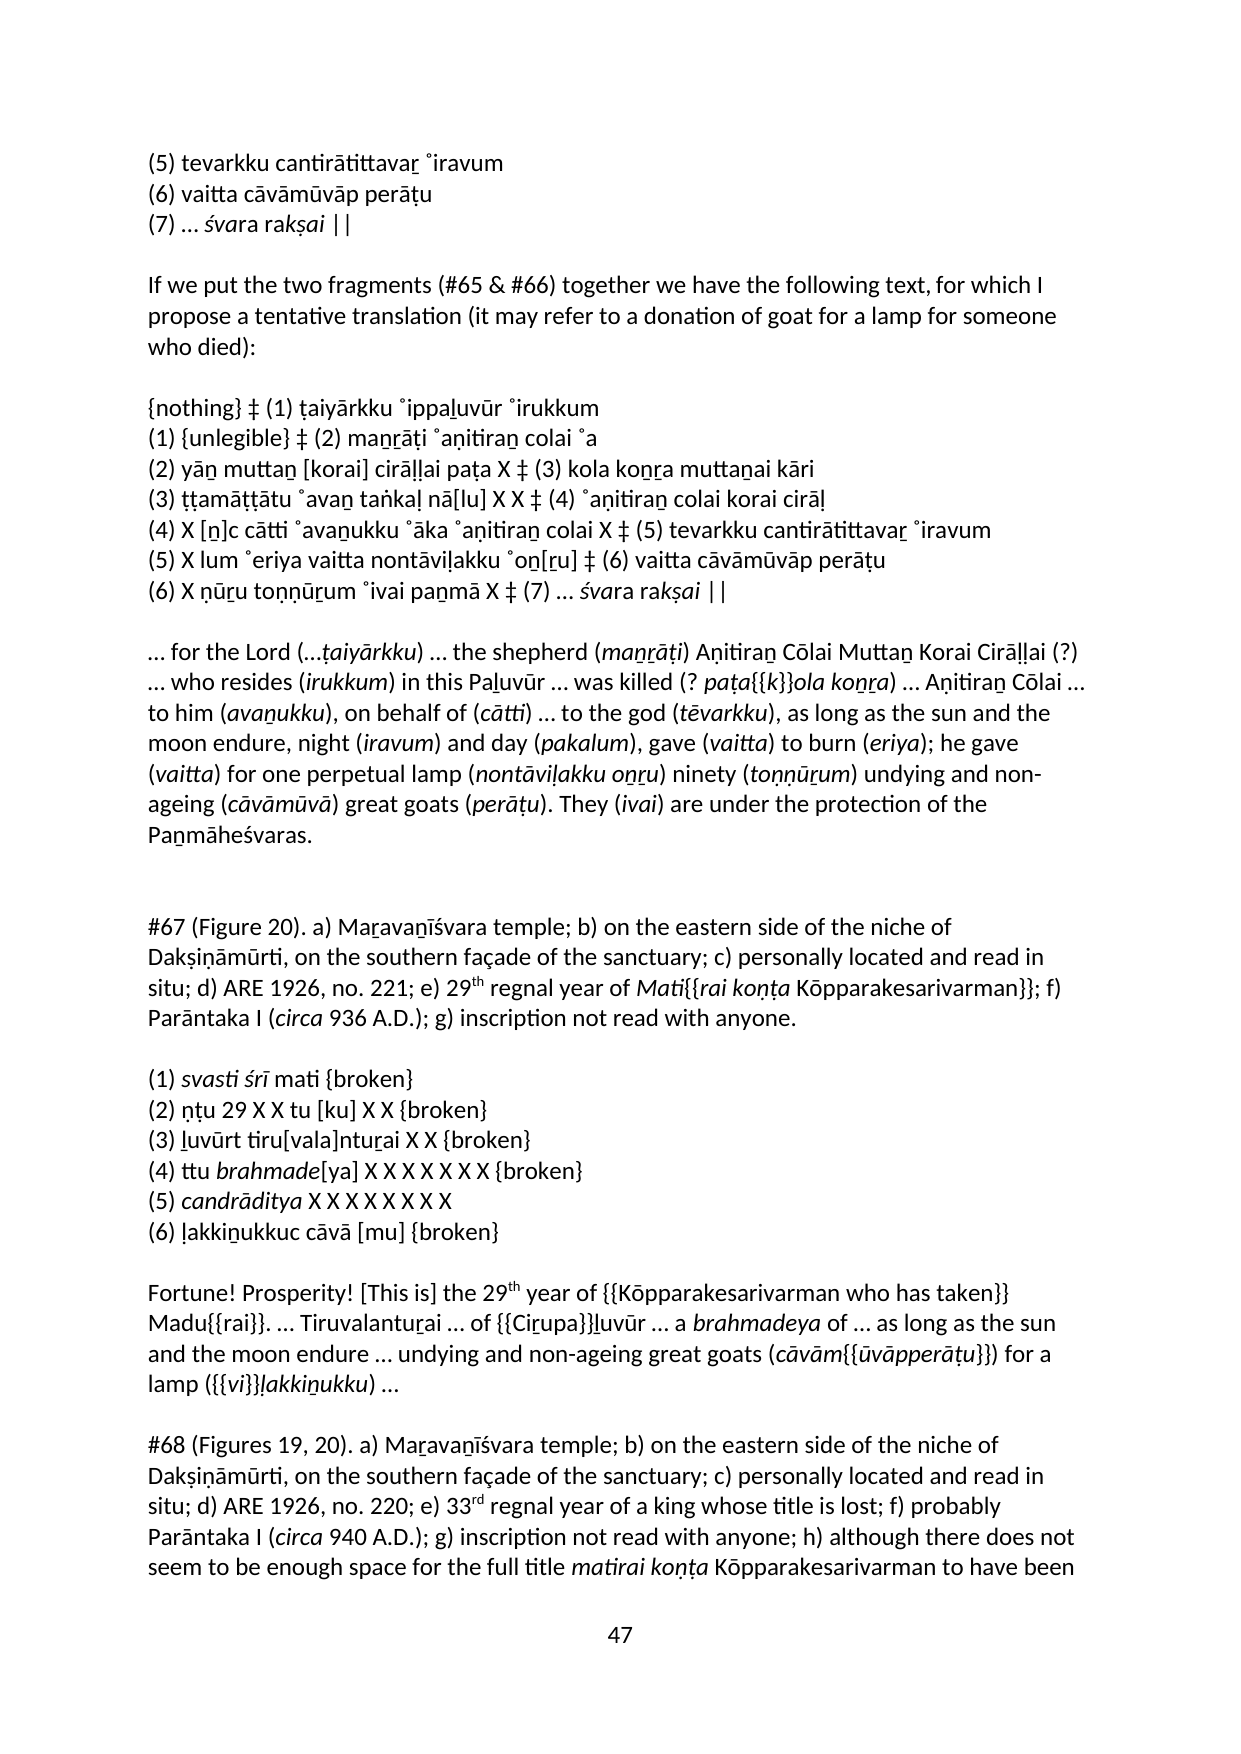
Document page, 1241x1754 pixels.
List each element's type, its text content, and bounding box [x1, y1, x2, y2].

text (7) … śvara rakṣai || [148, 209, 1093, 239]
text (5) X lum ˚eriya vaitta nontāviḷakku ˚oṉ[ṟu] ‡ (6) vaitta cāvāmūvāp perāṭu [148, 544, 1093, 575]
text (6) ḷakkiṉukkuc cāvā [mu] {broken} [148, 1216, 1093, 1246]
text (4) ttu brahmade[ya] X X X X X X X {broken} [148, 1155, 1093, 1185]
text (5) tevarkku cantirātittavaṟ ˚iravum [148, 148, 1093, 178]
text If we put the two fragments (#65 & #66) together we have the following text, for which I propose a tentative translation (it may refer to a donation of goat for a lamp for someone who died): [148, 270, 1093, 361]
text (6) vaitta cāvāmūvāp perāṭu [148, 178, 1093, 209]
text Fortune! Prosperity! [This is] the 29th year of {{Kōpparakesarivarman who has taken}} Madu{{rai}}. … Tiruvalantuṟai … of {{Ciṟupa}}ḻuvūr … a brahmadeya of … as long as the sun and the moon endure … undying and non-ageing great goats (cāvām{{ūvāpperāṭu}}) for a lamp ({{vi}}ḷakkiṉukku) … [148, 1277, 1093, 1399]
text (1) {unlegible} ‡ (2) maṉṟāṭi ˚aṇitiraṉ colai ˚a [148, 422, 1093, 453]
text (4) X [ṉ]c cātti ˚avaṉukku ˚āka ˚aṇitiraṉ colai X ‡ (5) tevarkku cantirātittavaṟ ˚iravum [148, 514, 1093, 544]
text (2) ṇṭu 29 X X tu [ku] X X {broken} [148, 1094, 1093, 1124]
text (2) yāṉ muttaṉ [korai] cirāḷḷai paṭa X ‡ (3) kola koṉṟa muttaṉai kāri [148, 453, 1093, 483]
text (5) candrāditya X X X X X X X X [148, 1185, 1093, 1216]
text (1) svasti śrī mati {broken} [148, 1063, 1093, 1094]
text {nothing} ‡ (1) ṭaiyārkku ˚ippaḻuvūr ˚irukkum [148, 392, 1093, 422]
text (3) ḻuvūrt tiru[vala]ntuṟai X X {broken} [148, 1124, 1093, 1155]
text (6) X ṇūṟu toṇṇūṟum ˚ivai paṉmā X ‡ (7) … śvara rakṣai || [148, 575, 1093, 605]
text (3) ṭṭamāṭṭātu ˚avaṉ taṅkaḷ nā[lu] X X ‡ (4) ˚aṇitiraṉ colai korai cirāḷ [148, 483, 1093, 514]
text #68 (Figures 19, 20). a) Maṟavaṉīśvara temple; b) on the eastern side of the niche of Dakṣiṇāmūrti, on the southern façade of the sanctuary; c) personally located and read in situ; d) ARE 1926, no. 220; e) 33rd regnal year of a king whose title is lost; f) probably Parāntaka I (circa 940 A.D.); g) inscription not read with anyone; h) although there does not seem to be enough space for the full title matirai koṇṭa Kōpparakesarivarman to have been [148, 1429, 1093, 1582]
text #67 (Figure 20). a) Maṟavaṉīśvara temple; b) on the eastern side of the niche of Dakṣiṇāmūrti, on the southern façade of the sanctuary; c) personally located and read in situ; d) ARE 1926, no. 221; e) 29th regnal year of Mati{{rai koṇṭa Kōpparakesarivarman}}; f) Parāntaka I (circa 936 A.D.); g) inscription not read with anyone. [148, 911, 1093, 1033]
text … for the Lord (…ṭaiyārkku) … the shepherd (maṉṟāṭi) Aṇitiraṉ Cōlai Muttaṉ Korai Cirāḷḷai (?) … who resides (irukkum) in this Paḻuvūr … was killed (? paṭa{{k}}ola koṉṟa) … Aṇitiraṉ Cōlai … to him (avaṉukku), on behalf of (cātti) … to the god (tēvarkku), as long as the sun and the moon endure, night (iravum) and day (pakalum), gave (vaitta) to burn (eriya); he gave (vaitta) for one perpetual lamp (nontāviḷakku oṉṟu) ninety (toṇṇūṟum) undying and non-ageing (cāvāmūvā) great goats (perāṭu). They (ivai) are under the protection of the Paṉmāheśvaras. [148, 636, 1093, 849]
